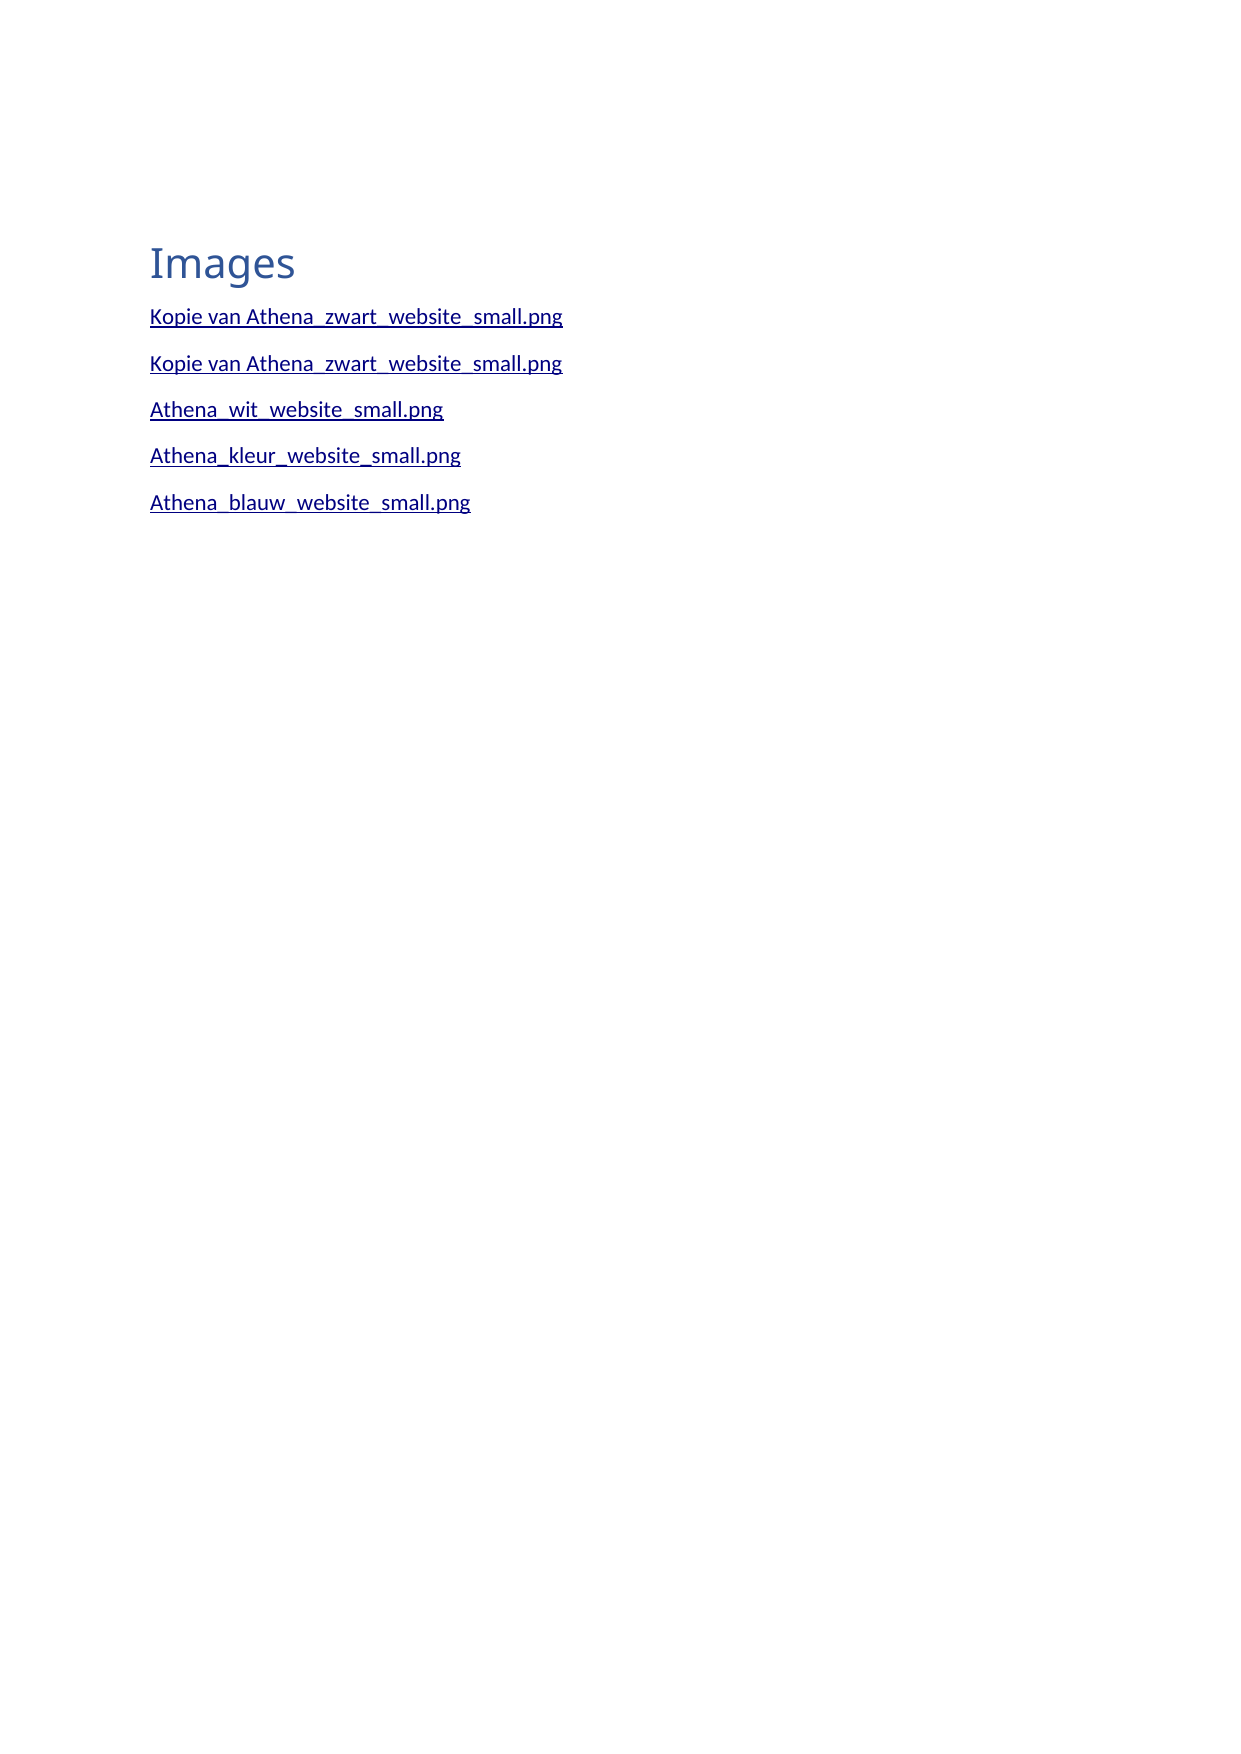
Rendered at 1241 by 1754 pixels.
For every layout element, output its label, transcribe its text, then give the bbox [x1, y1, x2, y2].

subtitle Images [150, 234, 1090, 291]
text Kopie van Athena_zwart_website_small.png [150, 302, 1090, 330]
text Kopie van Athena_zwart_website_small.png [150, 349, 1090, 377]
text Athena_wit_website_small.png [150, 395, 1090, 423]
text Athena_kleur_website_small.png [150, 441, 1090, 469]
text Athena_blauw_website_small.png [150, 488, 1090, 516]
